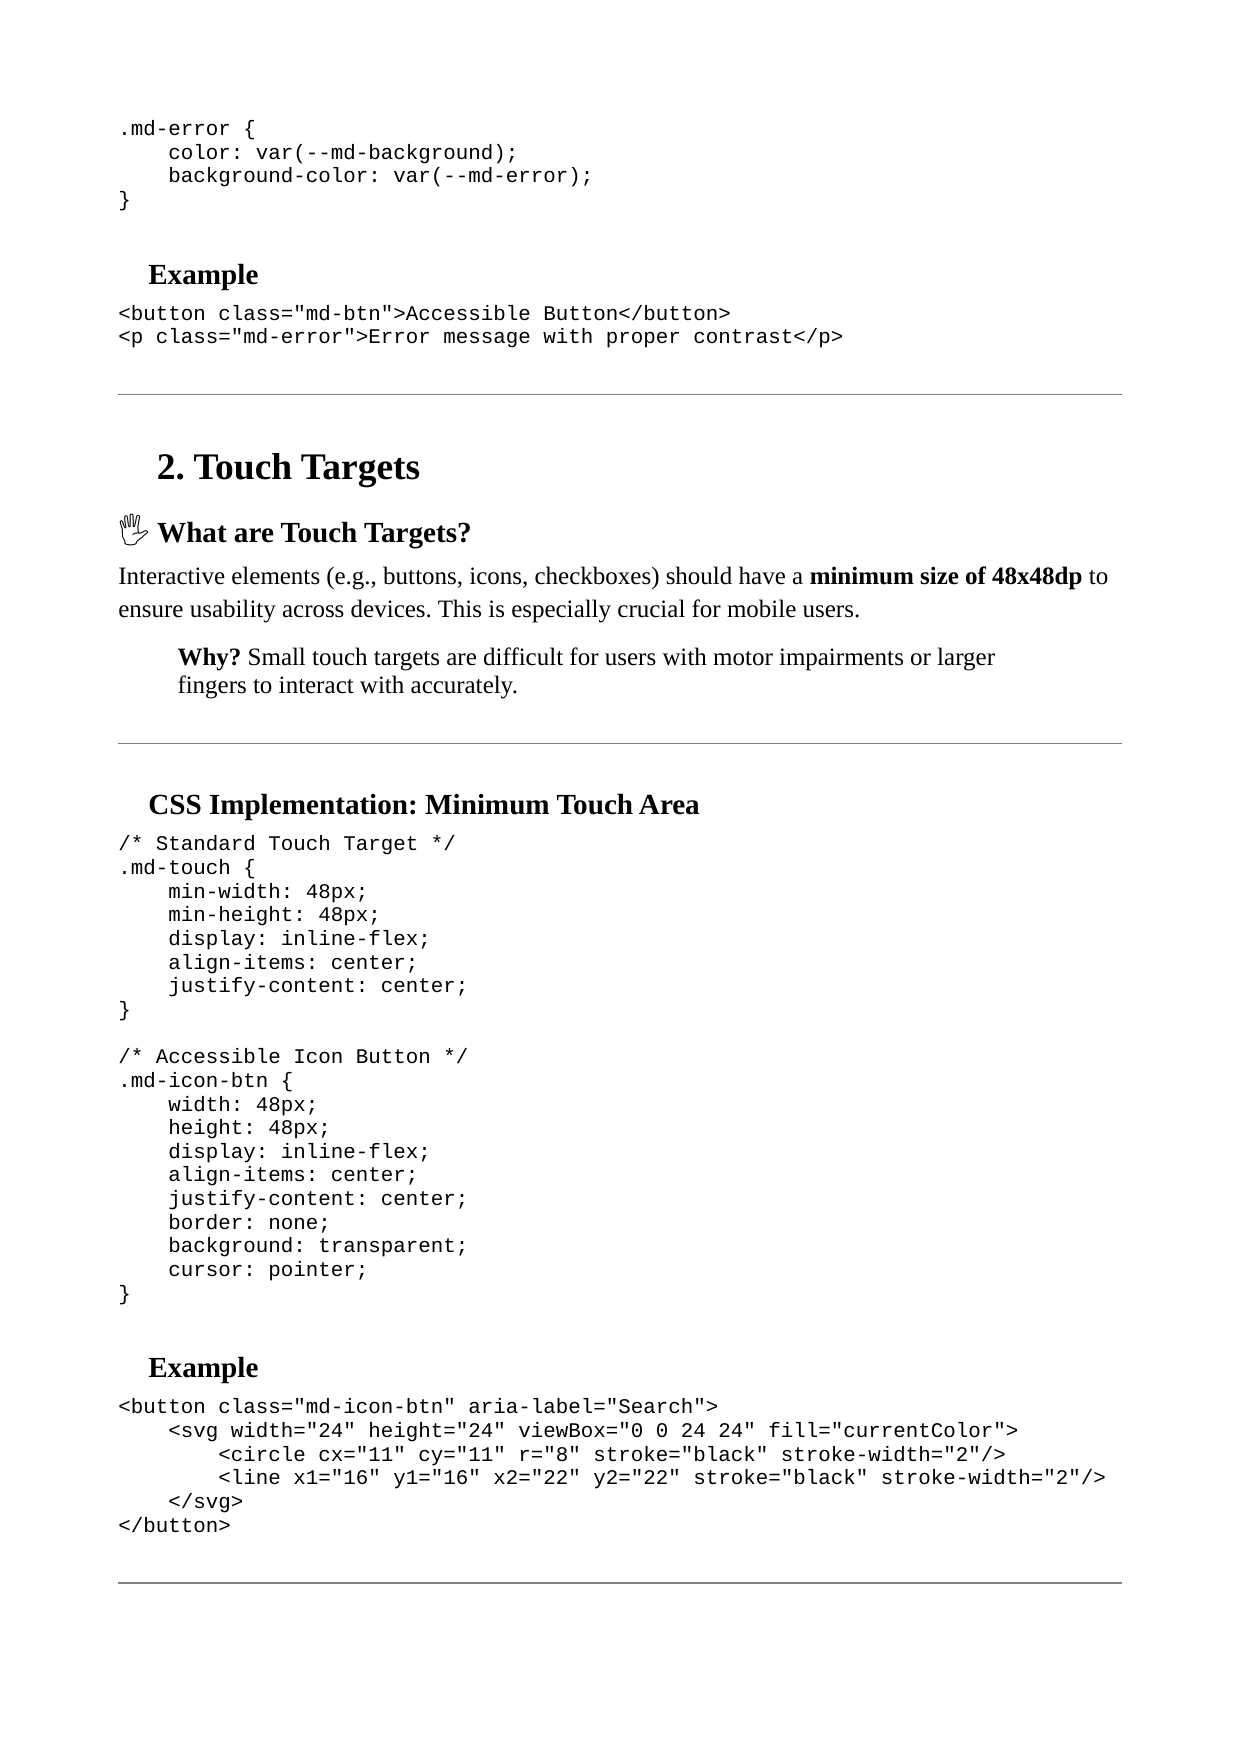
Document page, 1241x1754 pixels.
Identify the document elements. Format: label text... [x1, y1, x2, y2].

text } [118, 1283, 1122, 1306]
text align-items: center; [118, 952, 1122, 975]
text <button class="md-icon-btn" aria-label="Search"> [118, 1396, 1122, 1420]
subtitle ✅ 2. Touch Targets [118, 445, 1122, 488]
text Interactive elements (e.g., buttons, icons, checkboxes) should have a minimum size of 48x48dp to ensure usability across devices. This is especially crucial for mobile users. [118, 561, 1122, 623]
text .md-icon-btn { [118, 1070, 1122, 1093]
text color: var(--md-background); [118, 142, 1122, 165]
subtitle 🖐️ What are Touch Targets? [118, 515, 1122, 548]
text justify-content: center; [118, 975, 1122, 999]
text <button class="md-btn">Accessible Button</button> [118, 303, 1122, 326]
text height: 48px; [118, 1117, 1122, 1141]
subtitle 📏 Example [118, 257, 1122, 290]
subtitle 📐 CSS Implementation: Minimum Touch Area [118, 787, 1122, 821]
text } [118, 189, 1122, 213]
text min-width: 48px; [118, 881, 1122, 904]
text } [118, 999, 1122, 1023]
text </svg> [118, 1491, 1122, 1515]
text background: transparent; [118, 1235, 1122, 1259]
text justify-content: center; [118, 1188, 1122, 1212]
text /* Standard Touch Target */ [118, 833, 1122, 857]
text display: inline-flex; [118, 1141, 1122, 1164]
text align-items: center; [118, 1164, 1122, 1188]
text <p class="md-error">Error message with proper contrast</p> [118, 326, 1122, 350]
text display: inline-flex; [118, 928, 1122, 952]
text cursor: pointer; [118, 1259, 1122, 1283]
text /* Accessible Icon Button */ [118, 1046, 1122, 1070]
text .md-error { [118, 118, 1122, 142]
text Why? Small touch targets are difficult for users with motor impairments or larger fingers to interact with accurately. [177, 642, 1063, 699]
text </button> [118, 1515, 1122, 1538]
text .md-touch { [118, 857, 1122, 881]
text <svg width="24" height="24" viewBox="0 0 24 24" fill="currentColor"> [118, 1420, 1122, 1444]
text <circle cx="11" cy="11" r="8" stroke="black" stroke-width="2"/> [118, 1444, 1122, 1467]
text <line x1="16" y1="16" x2="22" y2="22" stroke="black" stroke-width="2"/> [118, 1467, 1122, 1491]
text min-height: 48px; [118, 904, 1122, 928]
text border: none; [118, 1212, 1122, 1235]
subtitle 📏 Example [118, 1350, 1122, 1384]
text width: 48px; [118, 1093, 1122, 1117]
text background-color: var(--md-error); [118, 165, 1122, 189]
